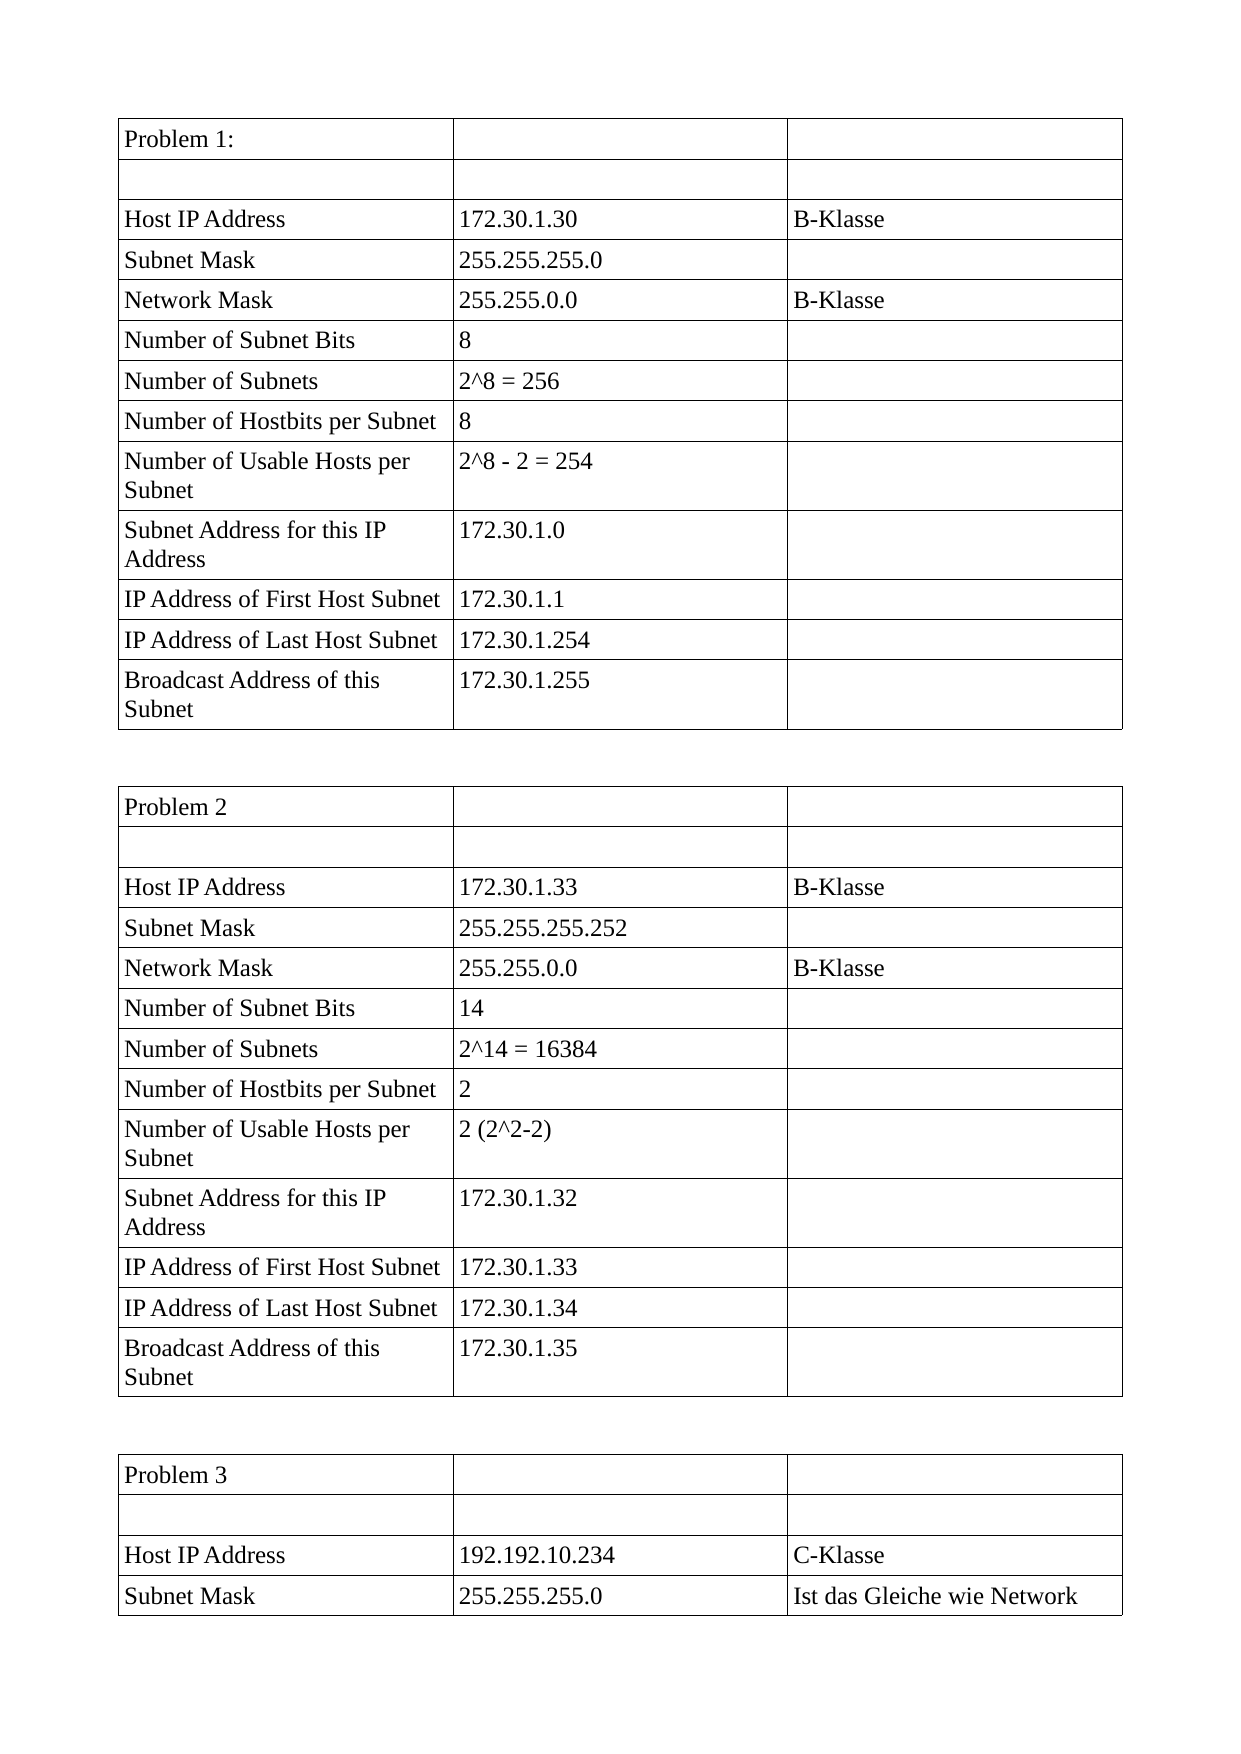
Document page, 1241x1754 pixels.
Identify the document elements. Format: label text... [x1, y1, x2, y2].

table_cell [788, 908, 1122, 947]
table_cell 255.255.255.0 [454, 1576, 787, 1615]
table_cell Number of Usable Hosts per Subnet [119, 1110, 453, 1178]
table_header Problem 2 [119, 787, 453, 826]
table_cell B-Klasse [788, 200, 1122, 239]
table_cell Broadcast Address of this Subnet [119, 660, 453, 728]
table_cell Host IP Address [119, 1536, 453, 1575]
table_cell [788, 660, 1122, 728]
table_cell [454, 827, 787, 867]
table_cell Number of Subnet Bits [119, 989, 453, 1028]
table_cell 2 [454, 1069, 787, 1108]
table_cell 172.30.1.34 [454, 1288, 787, 1327]
table_cell [119, 160, 453, 199]
table_cell [788, 160, 1122, 199]
table_cell 172.30.1.255 [454, 660, 787, 728]
table_cell [788, 620, 1122, 659]
table_cell B-Klasse [788, 868, 1122, 907]
table_cell 172.30.1.30 [454, 200, 787, 239]
table_cell Subnet Address for this IP Address [119, 511, 453, 579]
table_header Problem 3 [119, 1455, 453, 1494]
table_cell 2^8 - 2 = 254 [454, 442, 787, 510]
table_cell [788, 511, 1122, 579]
table_header [788, 119, 1122, 158]
table_header [788, 1455, 1122, 1494]
table_cell 14 [454, 989, 787, 1028]
table_cell 172.30.1.33 [454, 868, 787, 907]
table_cell B-Klasse [788, 948, 1122, 988]
table_cell [788, 1029, 1122, 1068]
table_cell [788, 1328, 1122, 1396]
table_cell [788, 1248, 1122, 1287]
table_cell [788, 1110, 1122, 1178]
table_cell 172.30.1.0 [454, 511, 787, 579]
table_header [454, 1455, 787, 1494]
table_cell [788, 321, 1122, 360]
table_header [788, 787, 1122, 826]
table_cell [119, 827, 453, 867]
table_cell Broadcast Address of this Subnet [119, 1328, 453, 1396]
table_cell 8 [454, 401, 787, 441]
table_cell C-Klasse [788, 1536, 1122, 1575]
table_cell 255.255.255.0 [454, 240, 787, 279]
table_cell [788, 1179, 1122, 1247]
table_cell 255.255.0.0 [454, 948, 787, 988]
table_cell [788, 1495, 1122, 1534]
table_cell 2^14 = 16384 [454, 1029, 787, 1068]
table_cell Host IP Address [119, 200, 453, 239]
table_cell [788, 1069, 1122, 1108]
table_cell Number of Subnets [119, 1029, 453, 1068]
table_cell Number of Subnets [119, 361, 453, 400]
table_cell [788, 361, 1122, 400]
table_cell [788, 989, 1122, 1028]
table_header Problem 1: [119, 119, 453, 158]
table_cell Network Mask [119, 948, 453, 988]
table_cell [454, 1495, 787, 1534]
table_cell 255.255.255.252 [454, 908, 787, 947]
table_cell 172.30.1.1 [454, 580, 787, 619]
table_cell IP Address of Last Host Subnet [119, 620, 453, 659]
table_cell IP Address of First Host Subnet [119, 1248, 453, 1287]
table_cell 172.30.1.32 [454, 1179, 787, 1247]
table_cell Subnet Mask [119, 908, 453, 947]
table_header [454, 119, 787, 158]
table_cell B-Klasse [788, 280, 1122, 320]
table_cell Host IP Address [119, 868, 453, 907]
table_cell Ist das Gleiche wie Network [788, 1576, 1122, 1615]
table_cell Subnet Mask [119, 1576, 453, 1615]
table_cell 2^8 = 256 [454, 361, 787, 400]
table_cell IP Address of First Host Subnet [119, 580, 453, 619]
table_cell [788, 580, 1122, 619]
table_cell 2 (2^2-2) [454, 1110, 787, 1178]
table_cell [454, 160, 787, 199]
table_cell Number of Usable Hosts per Subnet [119, 442, 453, 510]
table_cell Subnet Mask [119, 240, 453, 279]
table_cell [788, 240, 1122, 279]
table_cell [788, 1288, 1122, 1327]
table_cell 255.255.0.0 [454, 280, 787, 320]
table_header [454, 787, 787, 826]
table_cell 172.30.1.35 [454, 1328, 787, 1396]
table_cell Number of Subnet Bits [119, 321, 453, 360]
table_cell IP Address of Last Host Subnet [119, 1288, 453, 1327]
table_cell 172.30.1.33 [454, 1248, 787, 1287]
table_cell [788, 442, 1122, 510]
table_cell 192.192.10.234 [454, 1536, 787, 1575]
table_cell [788, 401, 1122, 441]
table_cell 8 [454, 321, 787, 360]
table_cell Number of Hostbits per Subnet [119, 401, 453, 441]
table_cell Subnet Address for this IP Address [119, 1179, 453, 1247]
table_cell [119, 1495, 453, 1534]
table_cell 172.30.1.254 [454, 620, 787, 659]
table_cell Number of Hostbits per Subnet [119, 1069, 453, 1108]
table_cell [788, 827, 1122, 867]
table_cell Network Mask [119, 280, 453, 320]
